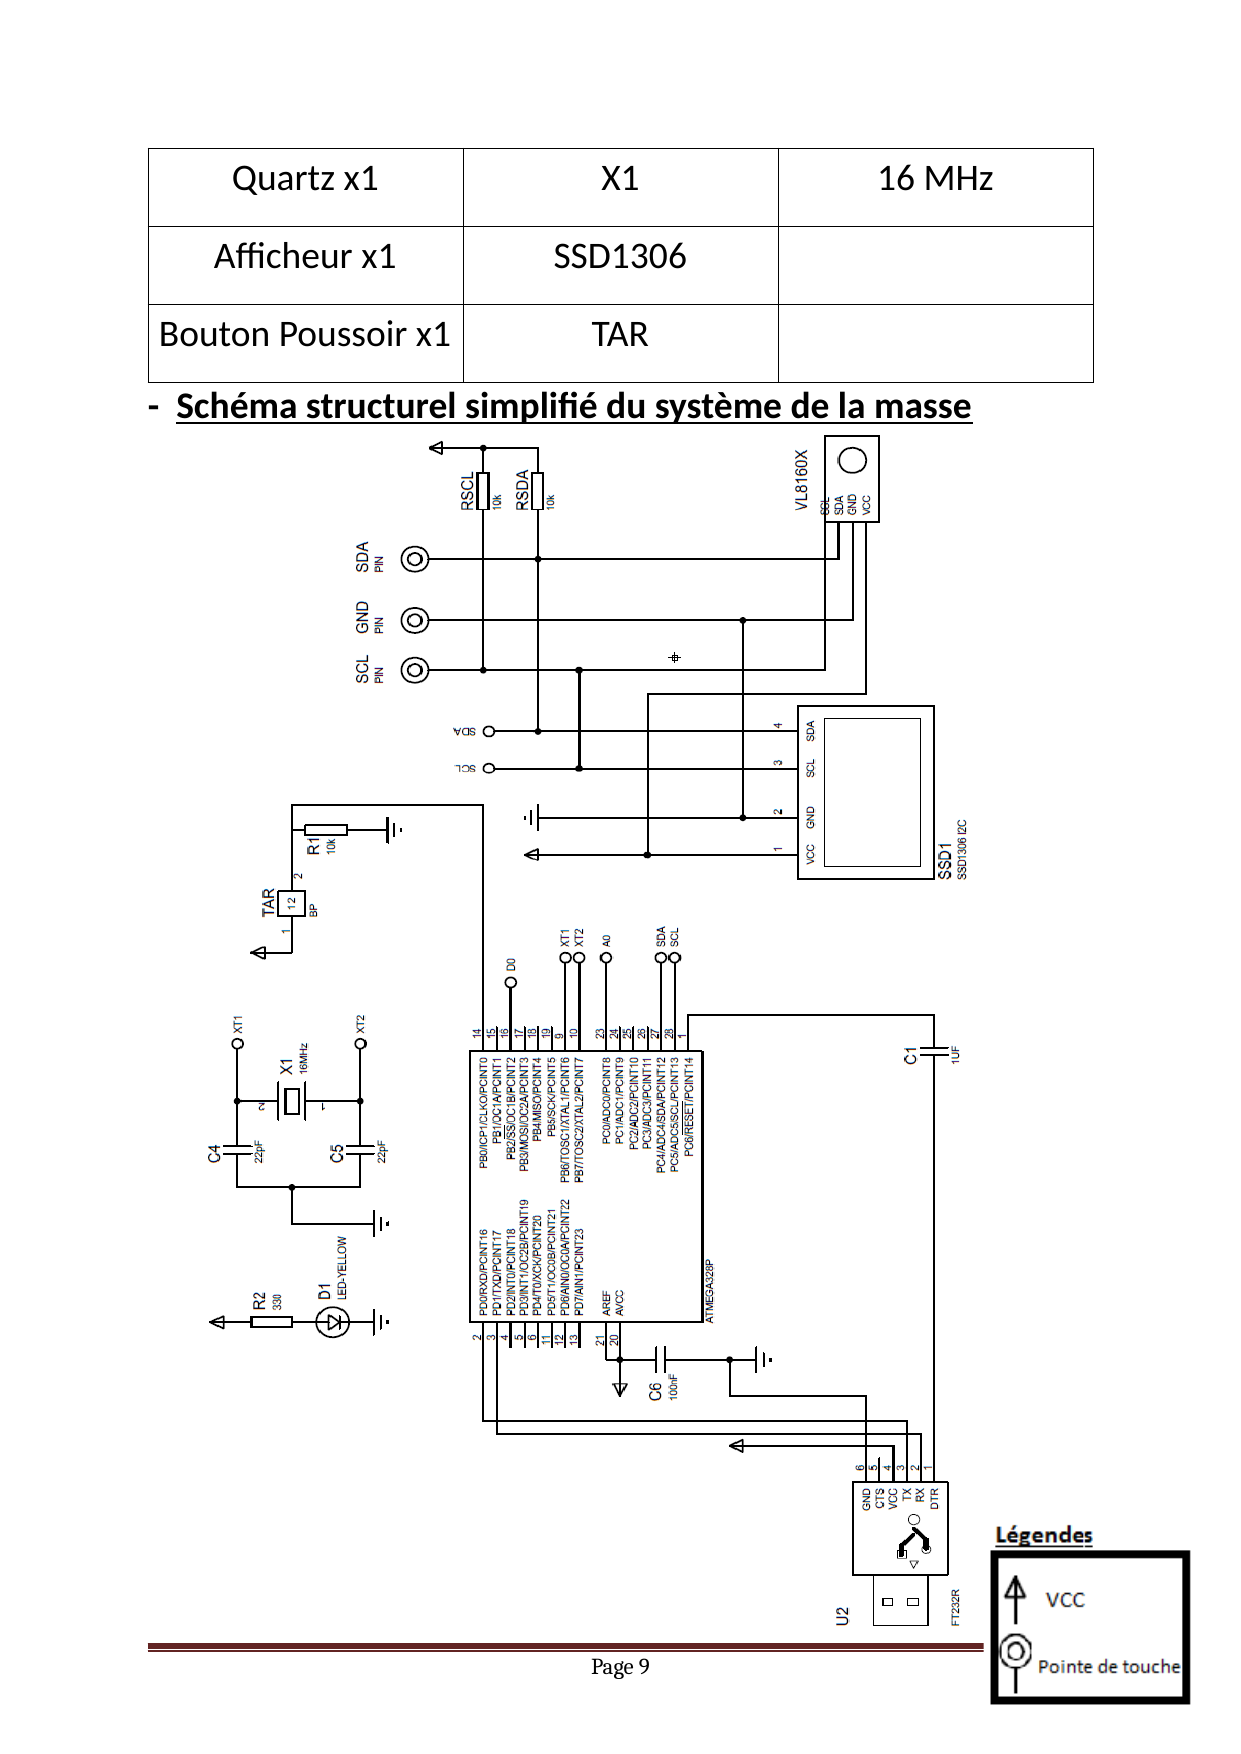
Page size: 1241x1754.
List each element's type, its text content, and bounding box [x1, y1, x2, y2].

list - Schéma structurel simplifié du système de la masse [148, 383, 1093, 428]
table_cell Quartz x1 [149, 149, 463, 226]
table_cell [779, 227, 1093, 304]
table_cell [779, 305, 1093, 382]
table_cell Afficheur x1 [149, 227, 463, 304]
table_cell 16 MHz [779, 149, 1093, 226]
table_cell SSD1306 [464, 227, 778, 304]
table_cell TAR [464, 305, 778, 382]
table_cell X1 [464, 149, 778, 226]
picture [185, 428, 1192, 1711]
table_cell Bouton Poussoir x1 [149, 305, 463, 382]
